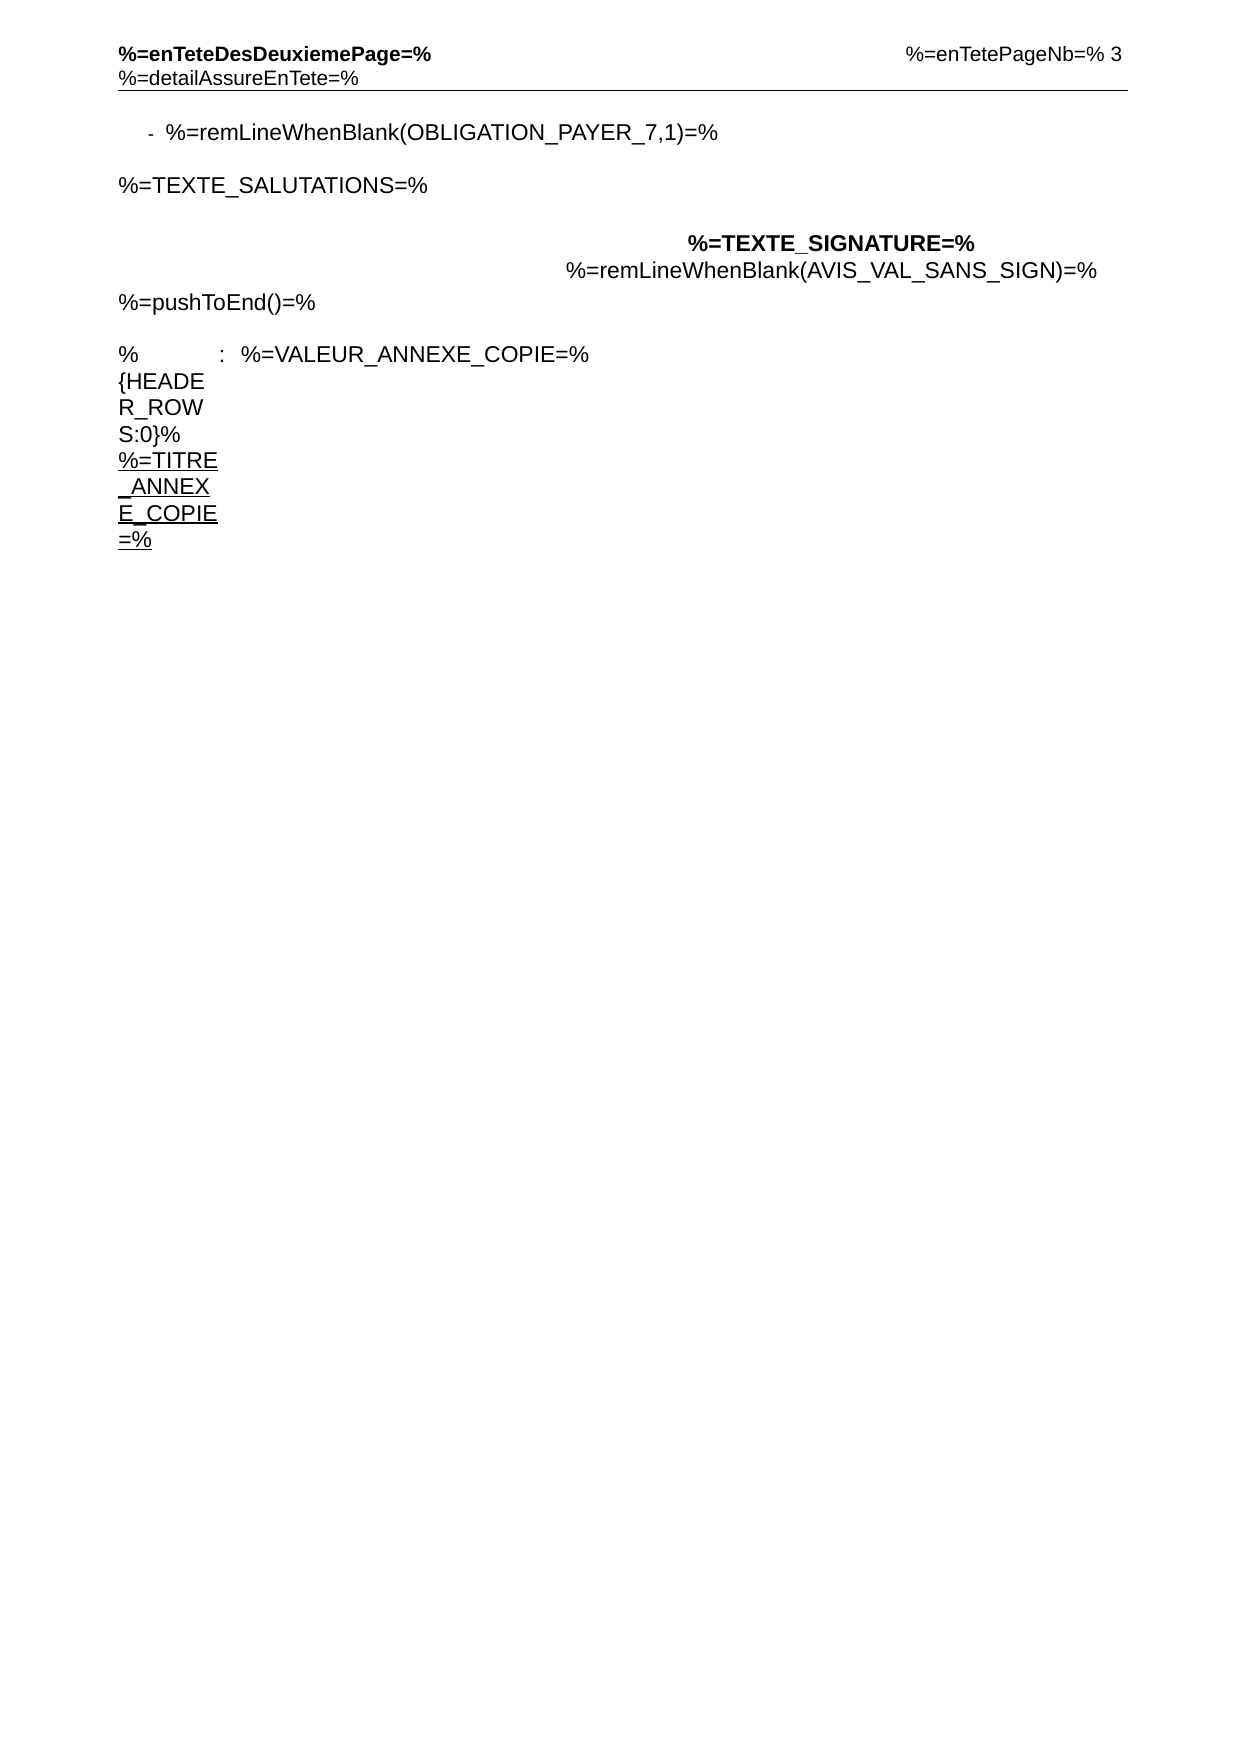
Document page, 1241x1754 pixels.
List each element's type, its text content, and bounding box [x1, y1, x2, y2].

table_header %=TEXTE_SIGNATURE=% %=remLineWhenBlank(AVIS_VAL_SANS_SIGN)=% [535, 225, 1128, 289]
table_header : [219, 341, 241, 552]
text %=pushToEnd()=% [118, 289, 1128, 315]
table_header %{HEADER_ROWS:0}%%=TITRE_ANNEXE_COPIE=% [118, 341, 219, 552]
text %=TEXTE_SALUTATIONS=% [118, 172, 1128, 198]
table_header %=VALEUR_ANNEXE_COPIE=% [241, 341, 1128, 552]
table_header [118, 225, 534, 289]
list %=remLineWhenBlank(OBLIGATION_PAYER_7,1)=% [148, 119, 1128, 146]
